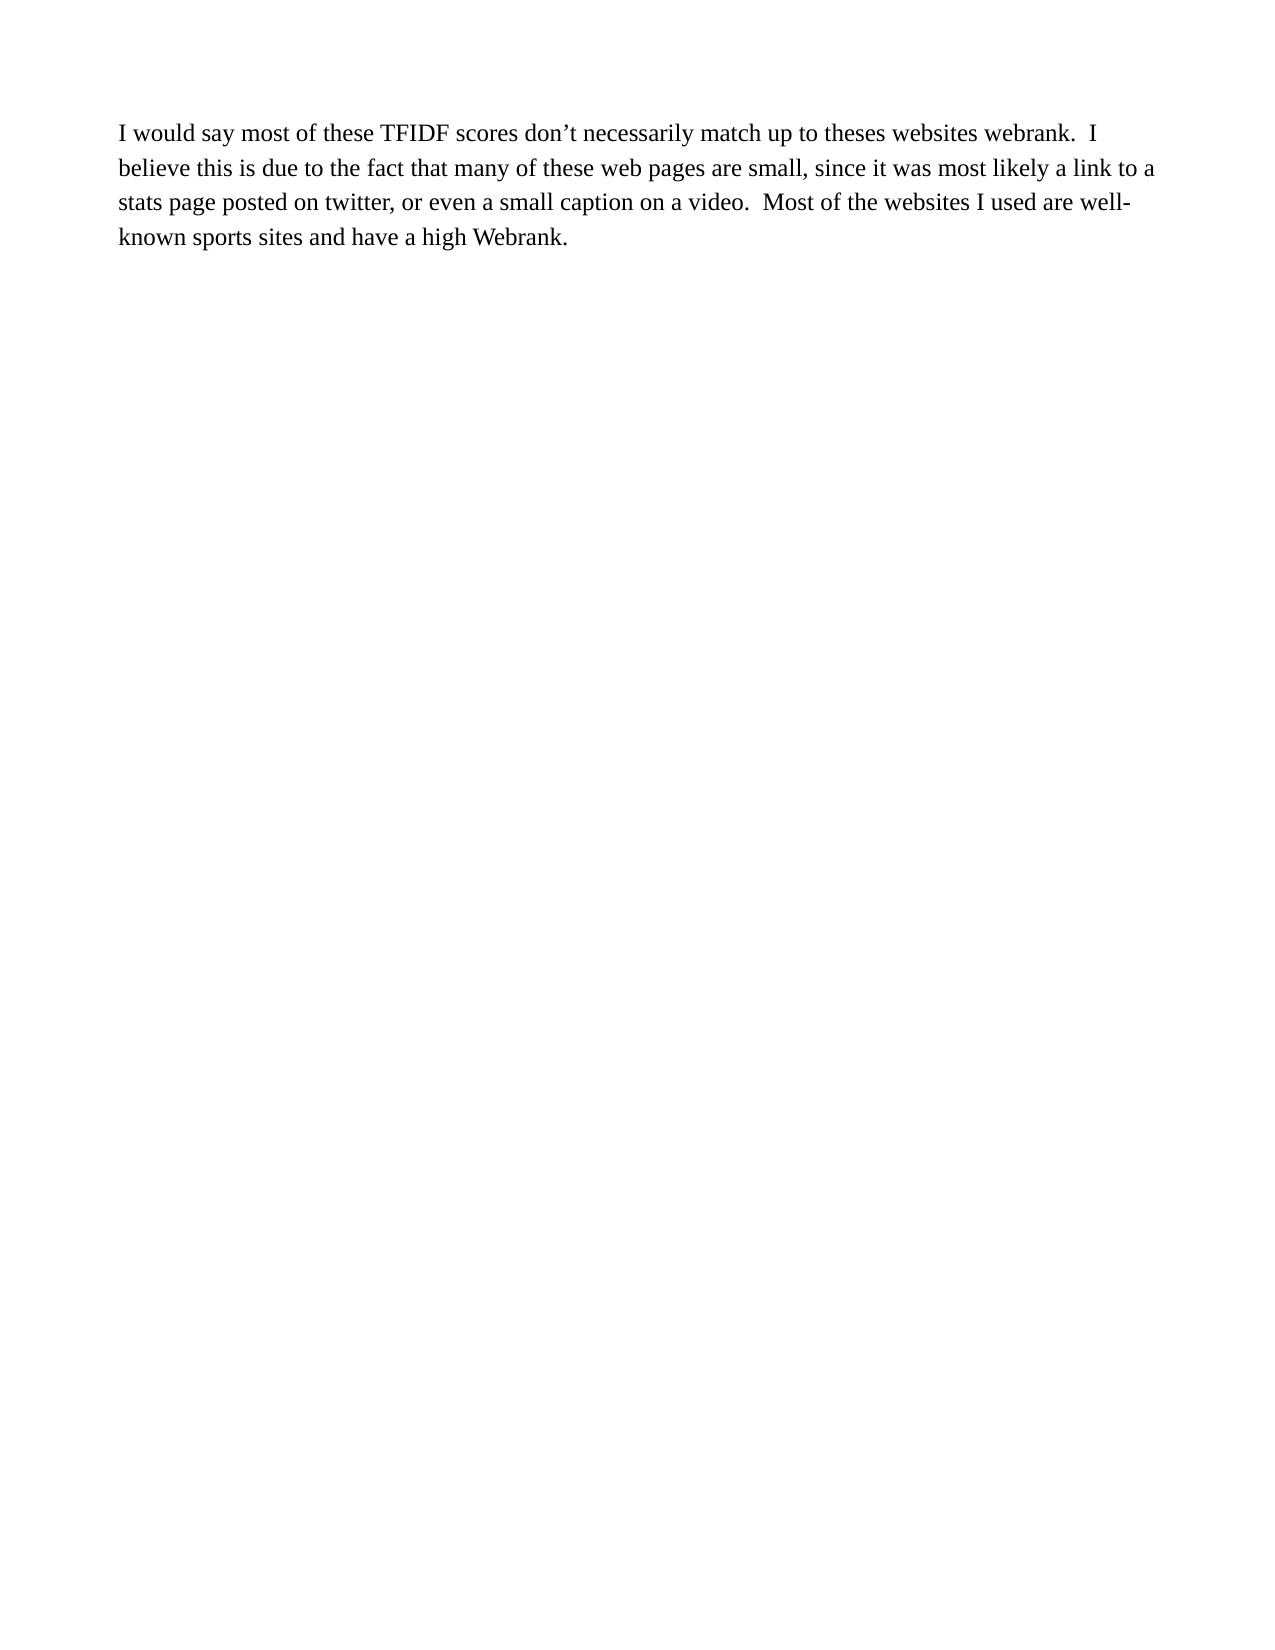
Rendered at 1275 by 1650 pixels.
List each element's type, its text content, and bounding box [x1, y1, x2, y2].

text I would say most of these TFIDF scores don’t necessarily match up to theses websites webrank. I believe this is due to the fact that many of these web pages are small, since it was most likely a link to a stats page posted on twitter, or even a small caption on a video. Most of the websites I used are well-known sports sites and have a high Webrank. [118, 118, 1157, 250]
